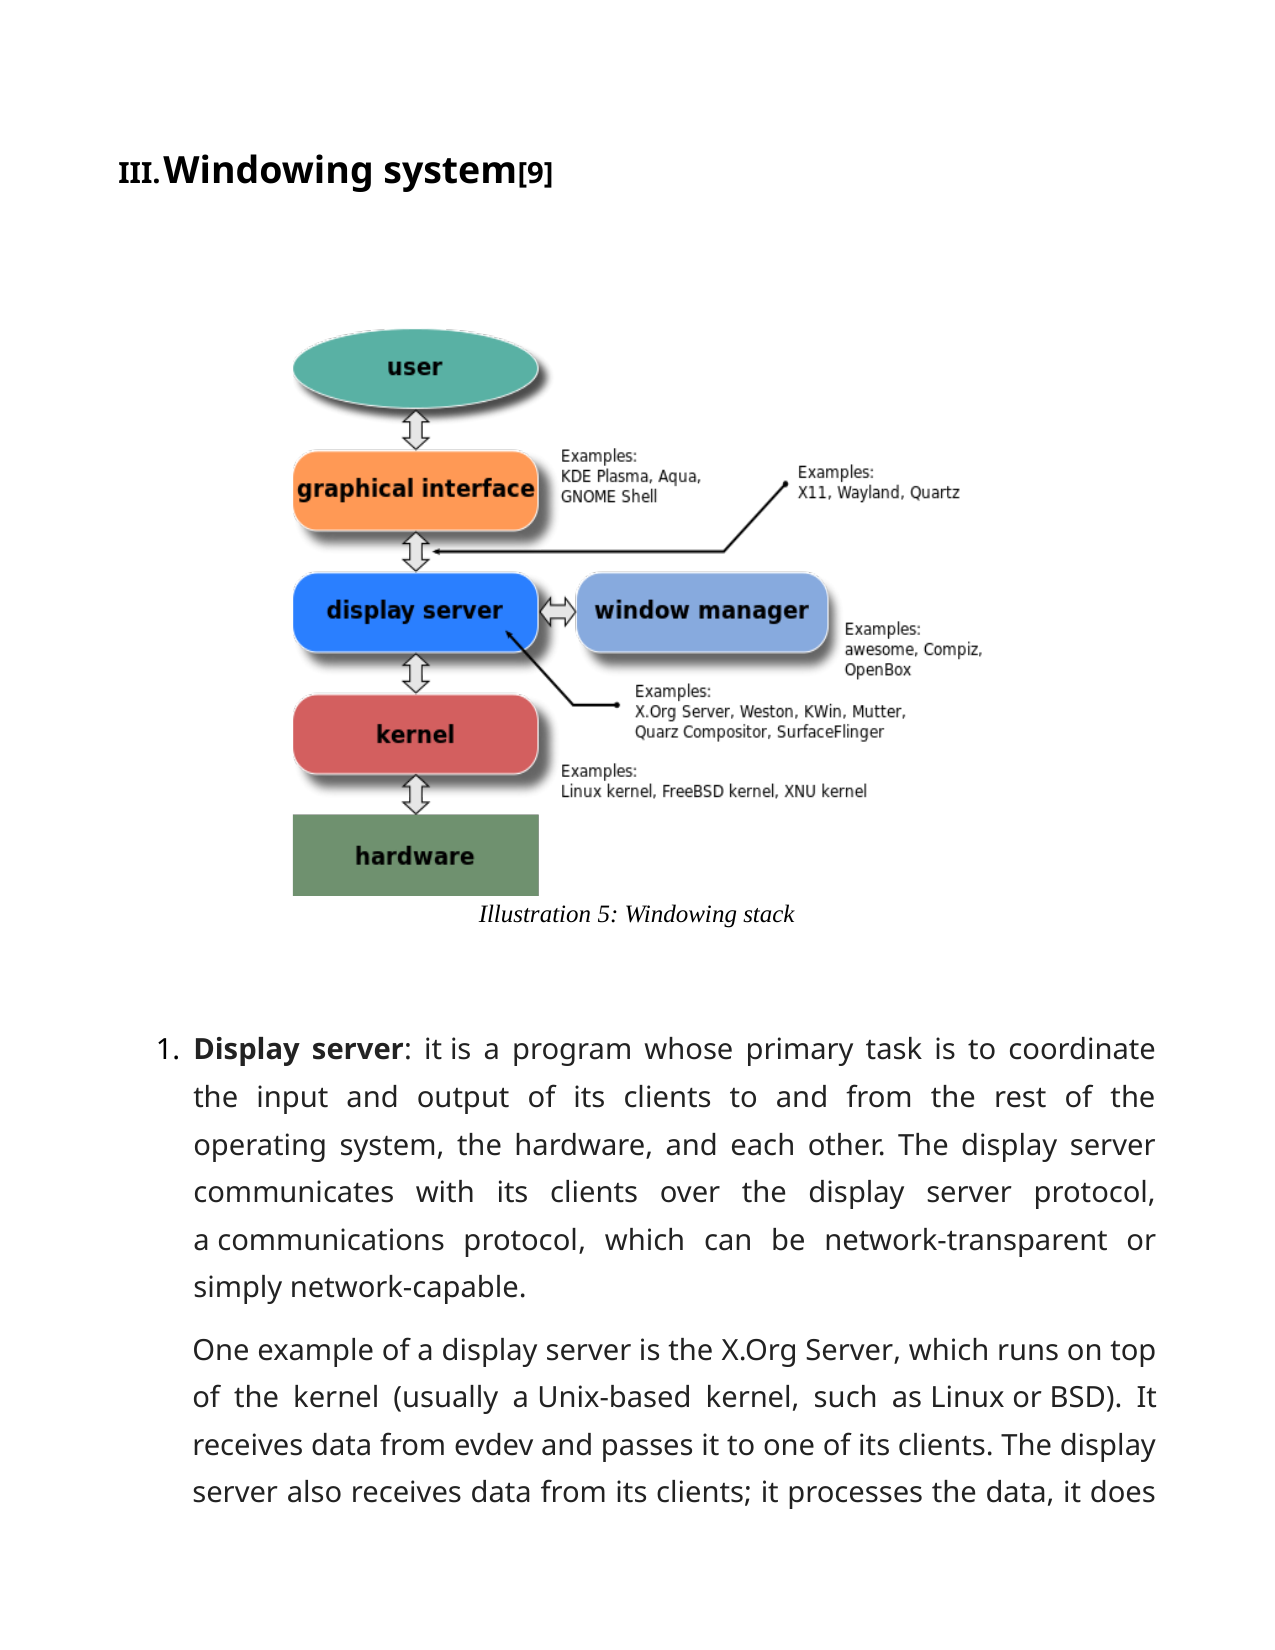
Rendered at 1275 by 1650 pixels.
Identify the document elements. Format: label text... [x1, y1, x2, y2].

text One example of a display server is the X.Org Server, which runs on top of the kernel (usually a Unix-based kernel, such as Linux or BSD). It receives data from evdev and passes it to one of its clients. The display server also receives data from its clients; it processes the data, it does [192, 1329, 1157, 1511]
list Display server: it is a program whose primary task is to coordinate the input and output of its clients to and from the rest of the operating system, the hardware, and each other. The display server communicates with its clients over the display server protocol, a communications protocol, which can be network-transparent or simply network-capable. [156, 1028, 1157, 1306]
picture [292, 328, 983, 896]
text Illustration 5: Windowing stack [293, 896, 982, 928]
subtitle Windowing system[9] [118, 143, 1157, 194]
